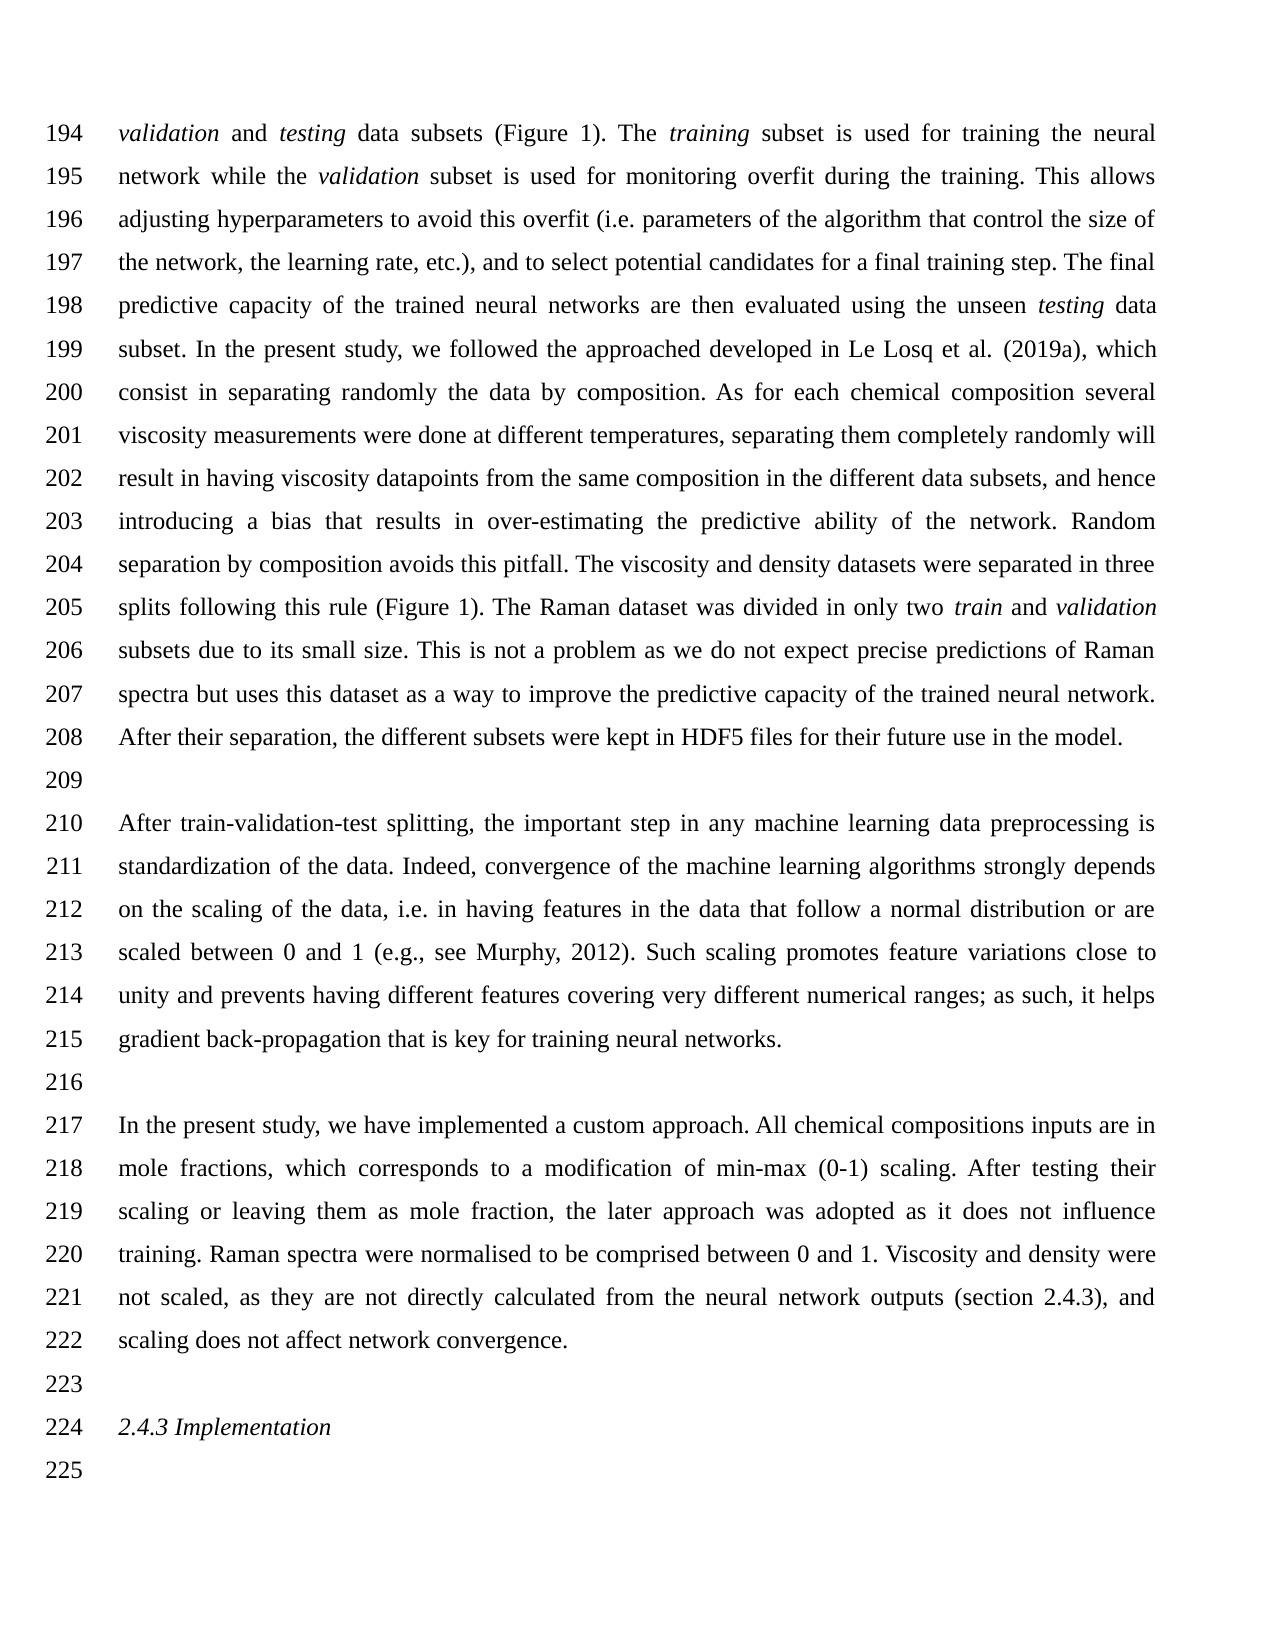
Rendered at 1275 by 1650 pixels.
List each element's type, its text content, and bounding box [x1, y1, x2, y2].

text validation and testing data subsets (Figure 1). The training subset is used for training the neural network while the validation subset is used for monitoring overfit during the training. This allows adjusting hyperparameters to avoid this overfit (i.e. parameters of the algorithm that control the size of the network, the learning rate, etc.), and to select potential candidates for a final training step. The final predictive capacity of the trained neural networks are then evaluated using the unseen testing data subset. In the present study, we followed the approached developed in Le Losq et al. (2019a), which consist in separating randomly the data by composition. As for each chemical composition several viscosity measurements were done at different temperatures, separating them completely randomly will result in having viscosity datapoints from the same composition in the different data subsets, and hence introducing a bias that results in over-estimating the predictive ability of the network. Random separation by composition avoids this pitfall. The viscosity and density datasets were separated in three splits following this rule (Figure 1). The Raman dataset was divided in only two train and validation subsets due to its small size. This is not a problem as we do not expect precise predictions of Raman spectra but uses this dataset as a way to improve the predictive capacity of the trained neural network. After their separation, the different subsets were kept in HDF5 files for their future use in the model. [118, 118, 1157, 751]
text 2.4.3 Implementation [118, 1412, 1157, 1441]
text After train-validation-test splitting, the important step in any machine learning data preprocessing is standardization of the data. Indeed, convergence of the machine learning algorithms strongly depends on the scaling of the data, i.e. in having features in the data that follow a normal distribution or are scaled between 0 and 1 (e.g., see Murphy, 2012). Such scaling promotes feature variations close to unity and prevents having different features covering very different numerical ranges; as such, it helps gradient back-propagation that is key for training neural networks. [118, 808, 1157, 1052]
text In the present study, we have implemented a custom approach. All chemical compositions inputs are in mole fractions, which corresponds to a modification of min-max (0-1) scaling. After testing their scaling or leaving them as mole fraction, the later approach was adopted as it does not influence training. Raman spectra were normalised to be comprised between 0 and 1. Viscosity and density were not scaled, as they are not directly calculated from the neural network outputs (section 2.4.3), and scaling does not affect network convergence. [118, 1110, 1157, 1354]
